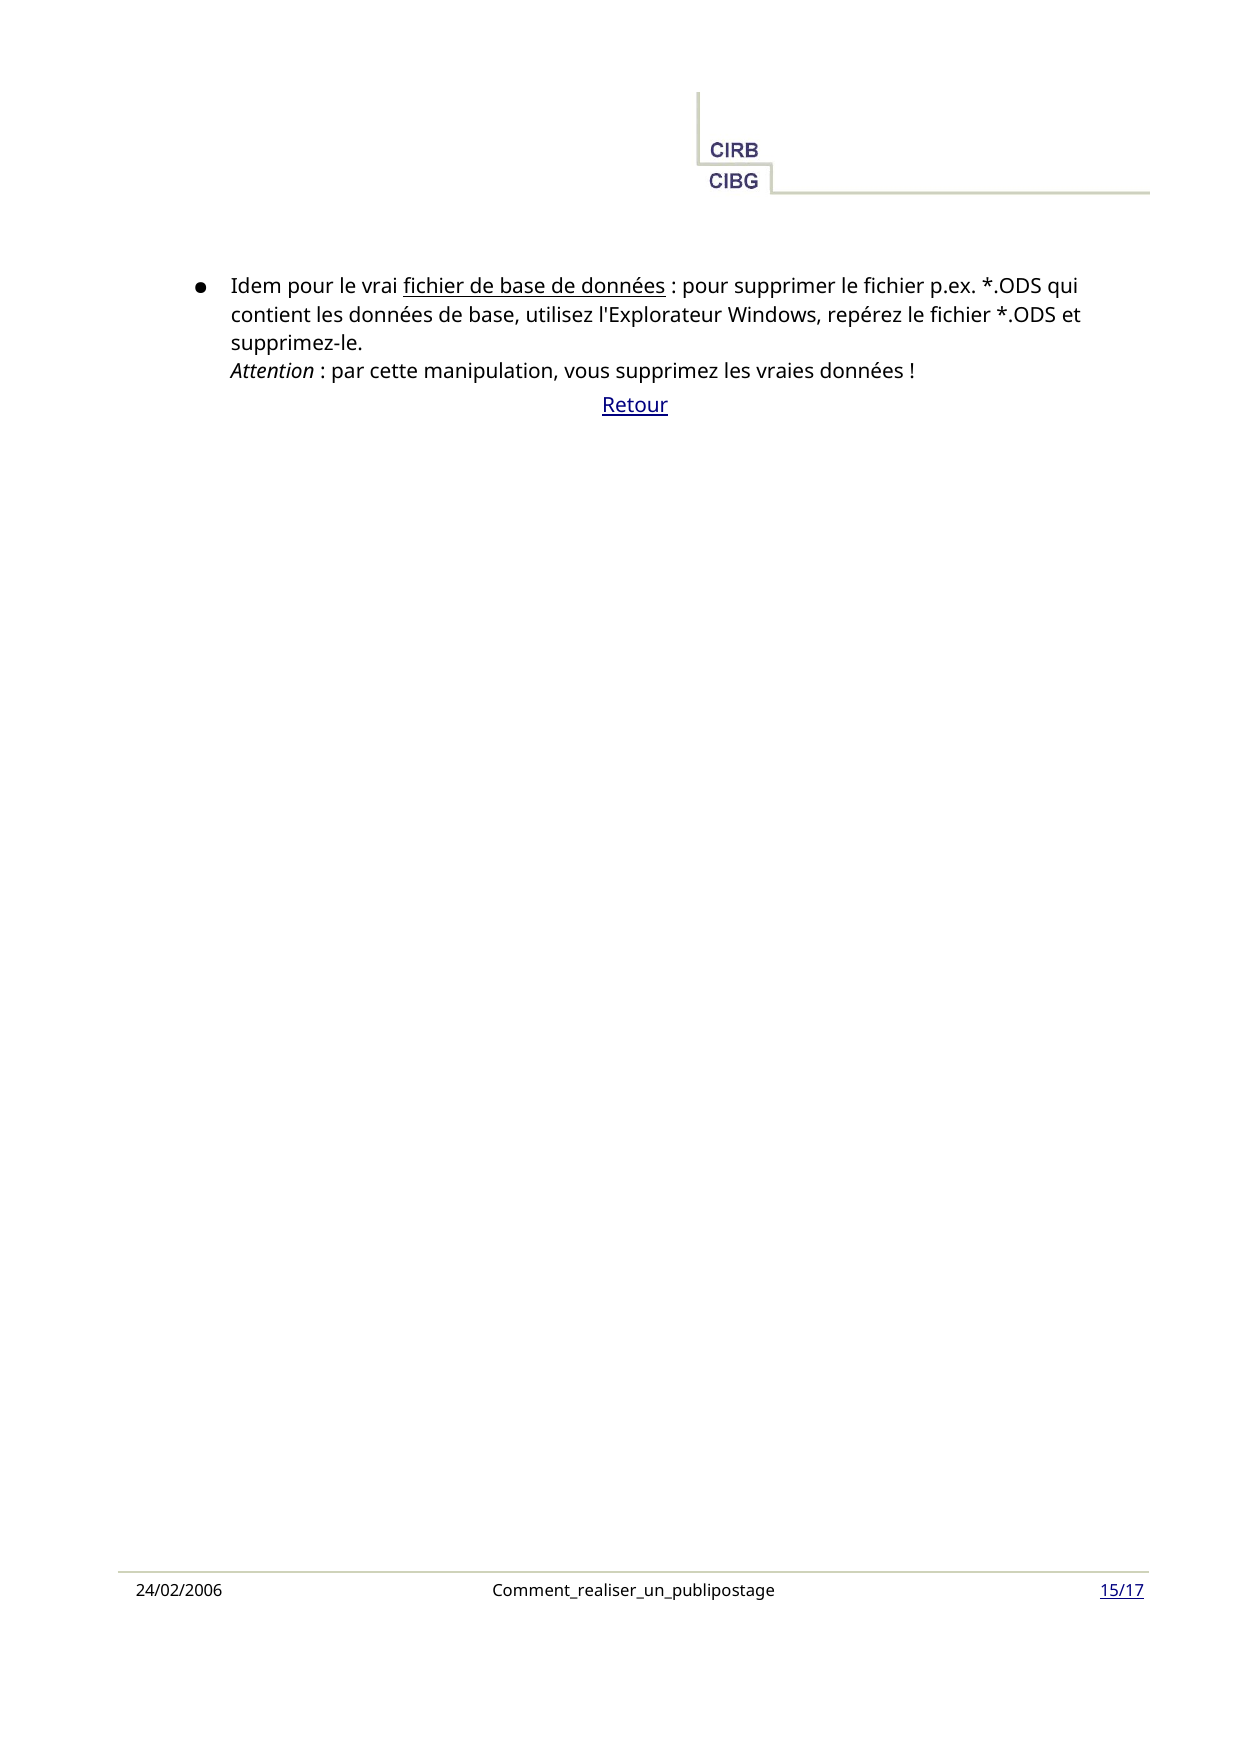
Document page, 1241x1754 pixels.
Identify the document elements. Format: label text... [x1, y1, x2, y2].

list Attention : par cette manipulation, vous supprimez les vraies données ! [193, 356, 1152, 384]
picture [609, 92, 1150, 214]
list Idem pour le vrai fichier de base de données : pour supprimer le fichier p.ex. *.ODS qui contient les données de base, utilisez l'Explorateur Windows, repérez le fichier *.ODS et supprimez-le. [193, 271, 1152, 356]
table_header Retour [118, 384, 1152, 424]
